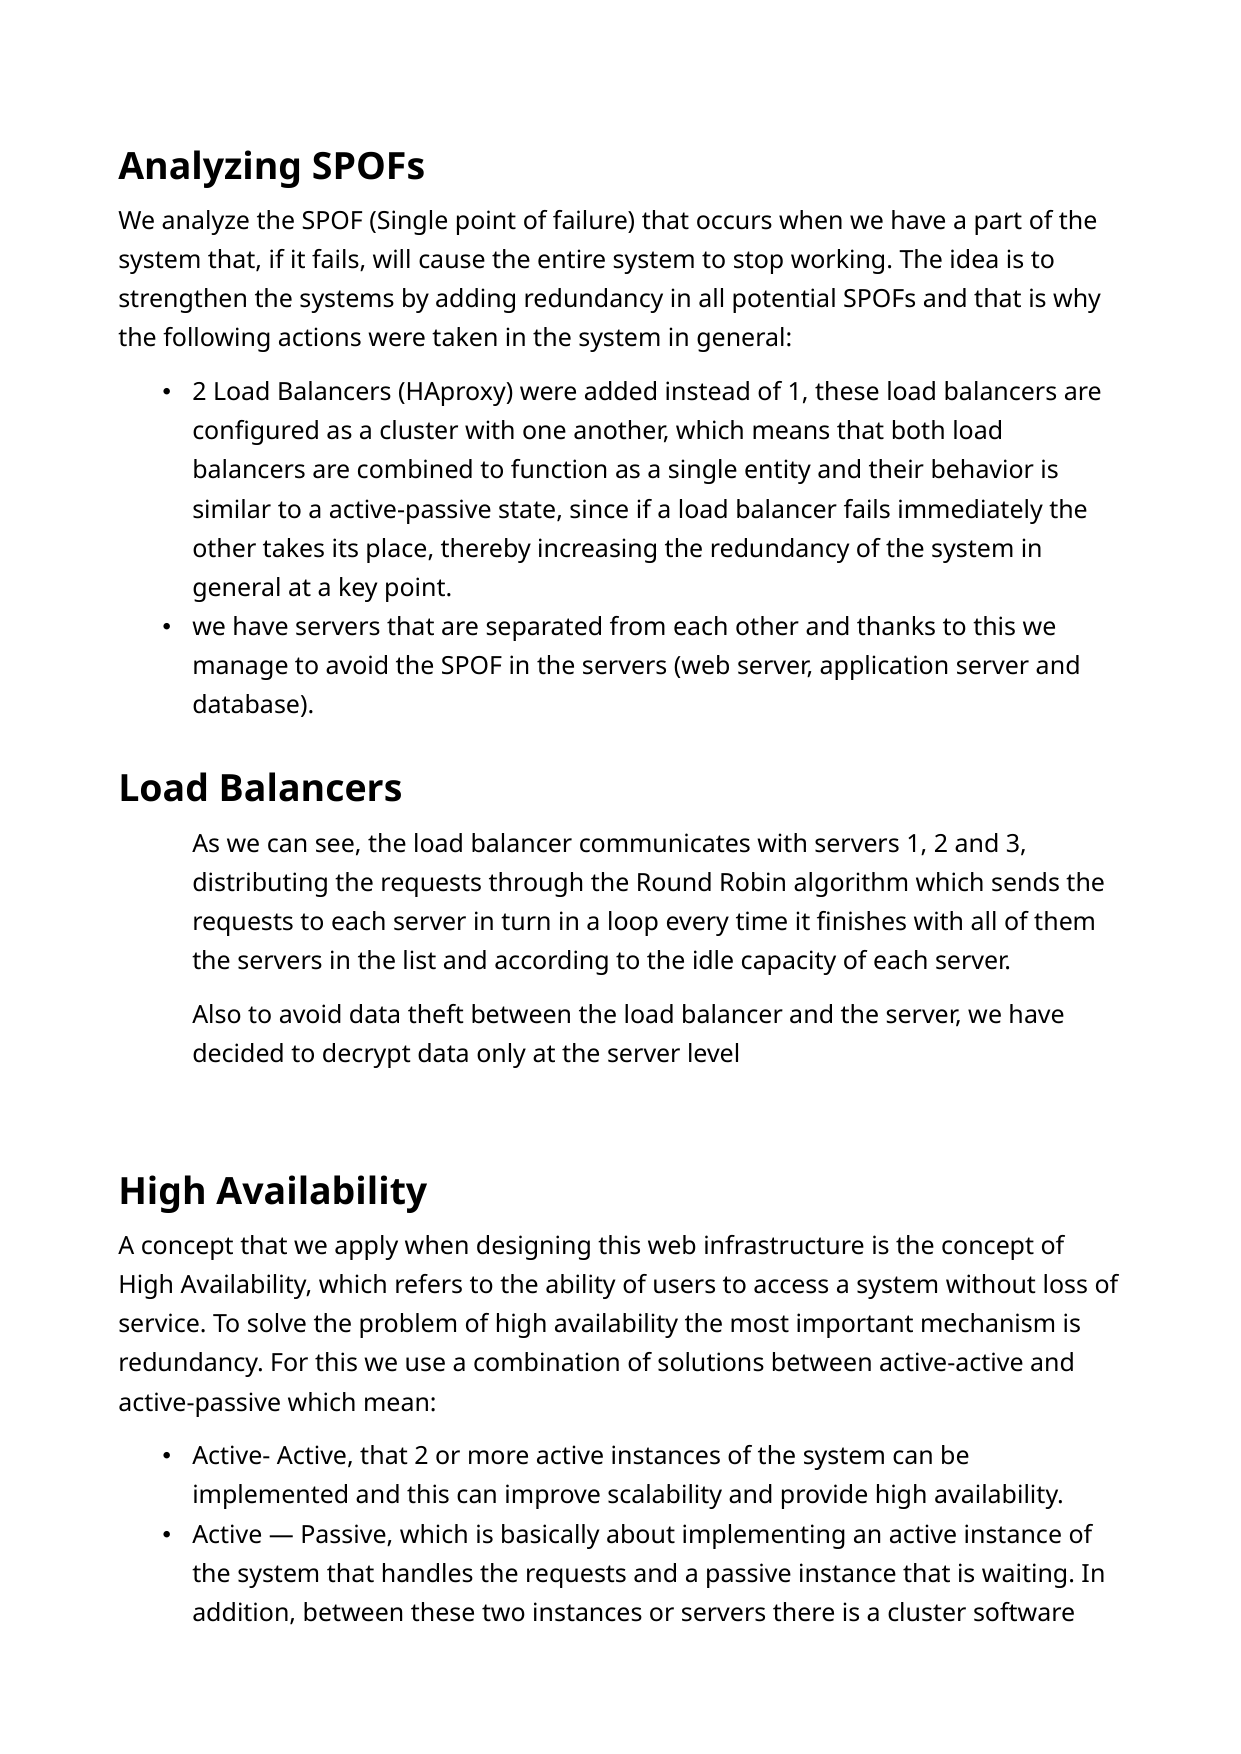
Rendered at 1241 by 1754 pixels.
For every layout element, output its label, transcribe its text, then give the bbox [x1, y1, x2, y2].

subtitle High Availability [118, 1164, 1122, 1215]
list Also to avoid data theft between the load balancer and the server, we have decided to decrypt data only at the server level [162, 996, 1122, 1070]
subtitle Load Balancers [118, 762, 1122, 813]
text A concept that we apply when designing this web infrastructure is the concept of High Availability, which refers to the ability of users to access a system without loss of service. To solve the problem of high availability the most important mechanism is redundancy. For this we use a combination of solutions between active-active and active-passive which mean: [118, 1227, 1122, 1418]
text We analyze the SPOF (Single point of failure) that occurs when we have a part of the system that, if it fails, will cause the entire system to stop working. The idea is to strengthen the systems by adding redundancy in all potential SPOFs and that is why the following actions were taken in the system in general: [118, 202, 1122, 354]
list Active- Active, that 2 or more active instances of the system can be implemented and this can improve scalability and provide high availability. [162, 1438, 1122, 1511]
list 2 Load Balancers (HAproxy) were added instead of 1, these load balancers are configured as a cluster with one another, which means that both load balancers are combined to function as a single entity and their behavior is similar to a active-passive state, since if a load balancer fails immediately the other takes its place, thereby increasing the redundancy of the system in general at a key point. [162, 374, 1122, 604]
list we have servers that are separated from each other and thanks to this we manage to avoid the SPOF in the servers (web server, application server and database). [162, 609, 1122, 721]
subtitle Analyzing SPOFs [118, 139, 1122, 190]
list Active — Passive, which is basically about implementing an active instance of the system that handles the requests and a passive instance that is waiting. In addition, between these two instances or servers there is a cluster software [162, 1516, 1122, 1629]
list As we can see, the load balancer communicates with servers 1, 2 and 3, distributing the requests through the Round Robin algorithm which sends the requests to each server in turn in a loop every time it finishes with all of them the servers in the list and according to the idle capacity of each server. [162, 825, 1122, 977]
